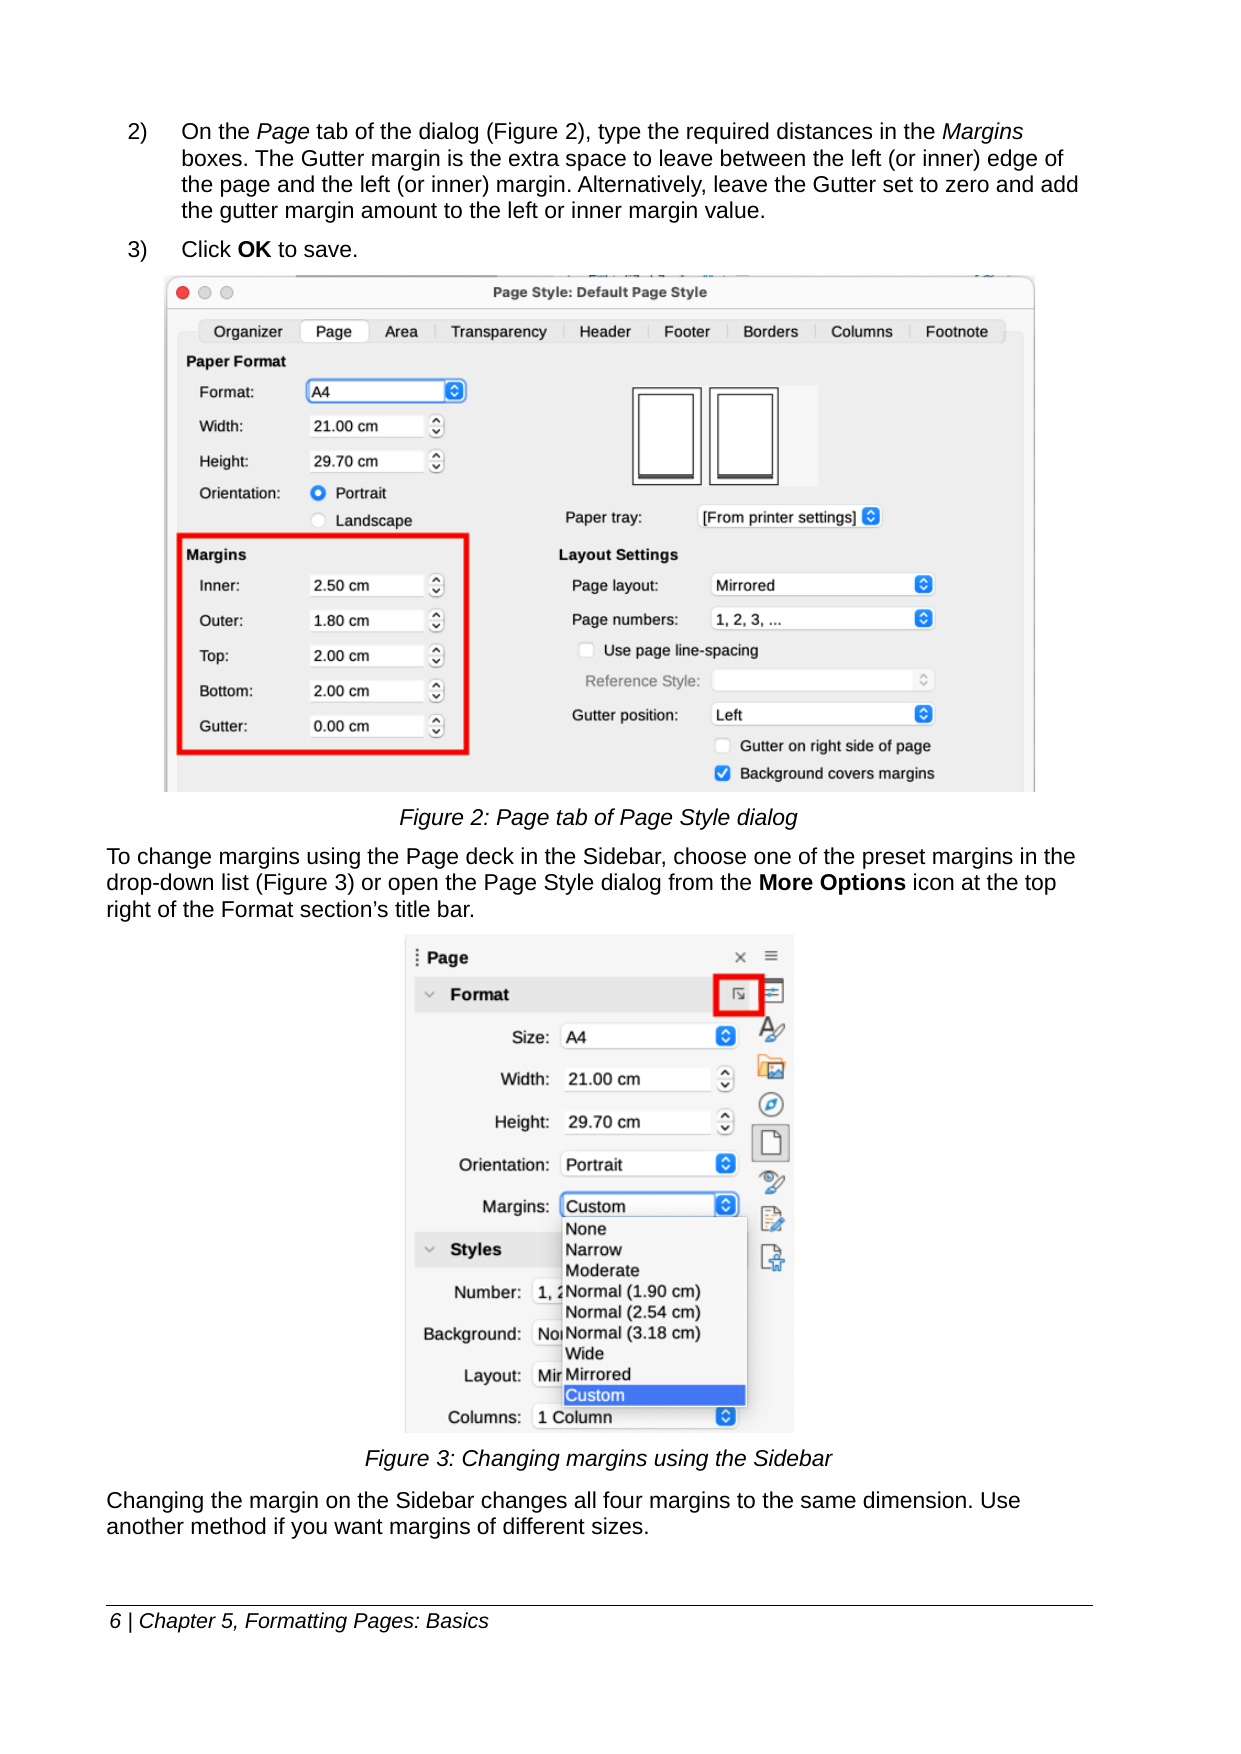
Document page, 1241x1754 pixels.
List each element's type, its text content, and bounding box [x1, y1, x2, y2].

text To change margins using the Page deck in the Sidebar, choose one of the preset margins in the drop-down list (Figure 3) or open the Page Style dialog from the More Options icon at the top right of the Format section’s title bar. [106, 843, 1093, 922]
list On the Page tab of the dialog (Figure 2), type the required distances in the Margins boxes. The Gutter margin is the extra space to leave between the left (or inner) edge of the page and the left (or inner) margin. Alternatively, leave the Gutter set to zero and add the gutter margin amount to the left or inner margin value. [148, 118, 1093, 223]
text Figure 2: Page tab of Page Style dialog [160, 804, 1039, 831]
picture [163, 275, 1035, 792]
picture [404, 934, 795, 1433]
text Figure 3: Changing margins using the Sidebar [343, 1445, 856, 1472]
list Click OK to save. [148, 236, 1093, 262]
text Changing the margin on the Sidebar changes all four margins to the same dimension. Use another method if you want margins of different sizes. [106, 1487, 1093, 1539]
